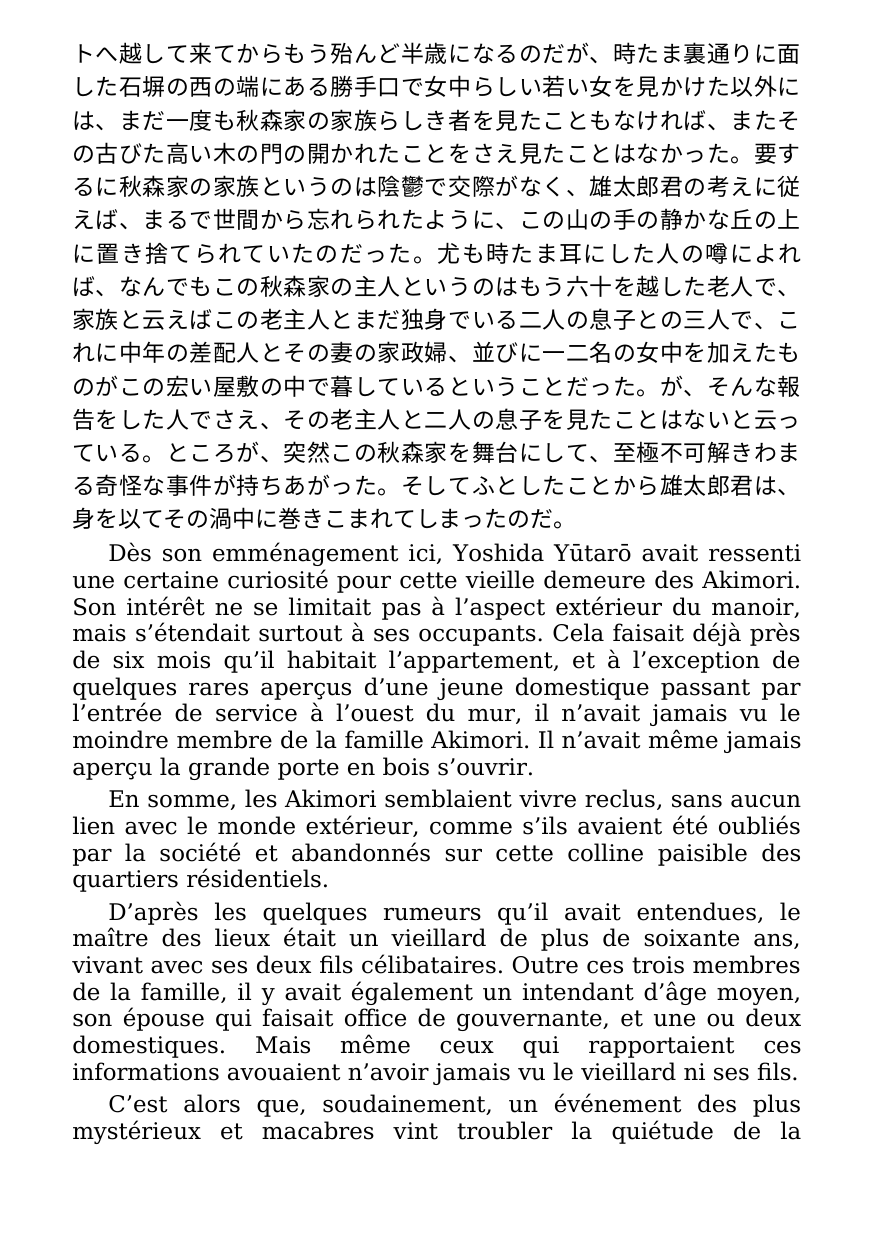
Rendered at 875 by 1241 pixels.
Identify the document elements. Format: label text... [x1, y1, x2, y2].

text トへ越して来てからもう殆んど半歳になるのだが、時たま裏通りに面した石塀の西の端にある勝手口で女中らしい若い女を見かけた以外には、まだ一度も秋森家の家族らしき者を見たこともなければ、またその古びた高い木の門の開かれたことをさえ見たことはなかった。要するに秋森家の家族というのは陰鬱で交際がなく、雄太郎君の考えに従えば、まるで世間から忘れられたように、この山の手の静かな丘の上に置き捨てられていたのだった。尤も時たま耳にした人の噂によれば、なんでもこの秋森家の主人というのはもう六十を越した老人で、家族と云えばこの老主人とまだ独身でいる二人の息子との三人で、これに中年の差配人とその妻の家政婦、並びに一二名の女中を加えたものがこの宏い屋敷の中で暮しているということだった。が、そんな報告をした人でさえ、その老主人と二人の息子を見たことはないと云っている。ところが、突然この秋森家を舞台にして、至極不可解きわまる奇怪な事件が持ちあがった。そしてふとしたことから雄太郎君は、身を以てその渦中に巻きこまれてしまったのだ。 [72, 36, 802, 534]
text En somme, les Akimori semblaient vivre reclus, sans aucun lien avec le monde extérieur, comme s’ils avaient été oubliés par la société et abandonnés sur cette colline paisible des quartiers résidentiels. [72, 786, 802, 893]
text D’après les quelques rumeurs qu’il avait entendues, le maître des lieux était un vieillard de plus de soixante ans, vivant avec ses deux fils célibataires. Outre ces trois membres de la famille, il y avait également un intendant d’âge moyen, son épouse qui faisait office de gouvernante, et une ou deux domestiques. Mais même ceux qui rapportaient ces informations avouaient n’avoir jamais vu le vieillard ni ses fils. [72, 899, 802, 1086]
text C’est alors que, soudainement, un événement des plus mystérieux et macabres vint troubler la quiétude de la [72, 1092, 802, 1145]
text Dès son emménagement ici, Yoshida Yūtarō avait ressenti une certaine curiosité pour cette vieille demeure des Akimori. Son intérêt ne se limitait pas à l’aspect extérieur du manoir, mais s’étendait surtout à ses occupants. Cela faisait déjà près de six mois qu’il habitait l’appartement, et à l’exception de quelques rares aperçus d’une jeune domestique passant par l’entrée de service à l’ouest du mur, il n’avait jamais vu le moindre membre de la famille Akimori. Il n’avait même jamais aperçu la grande porte en bois s’ouvrir. [72, 540, 802, 780]
